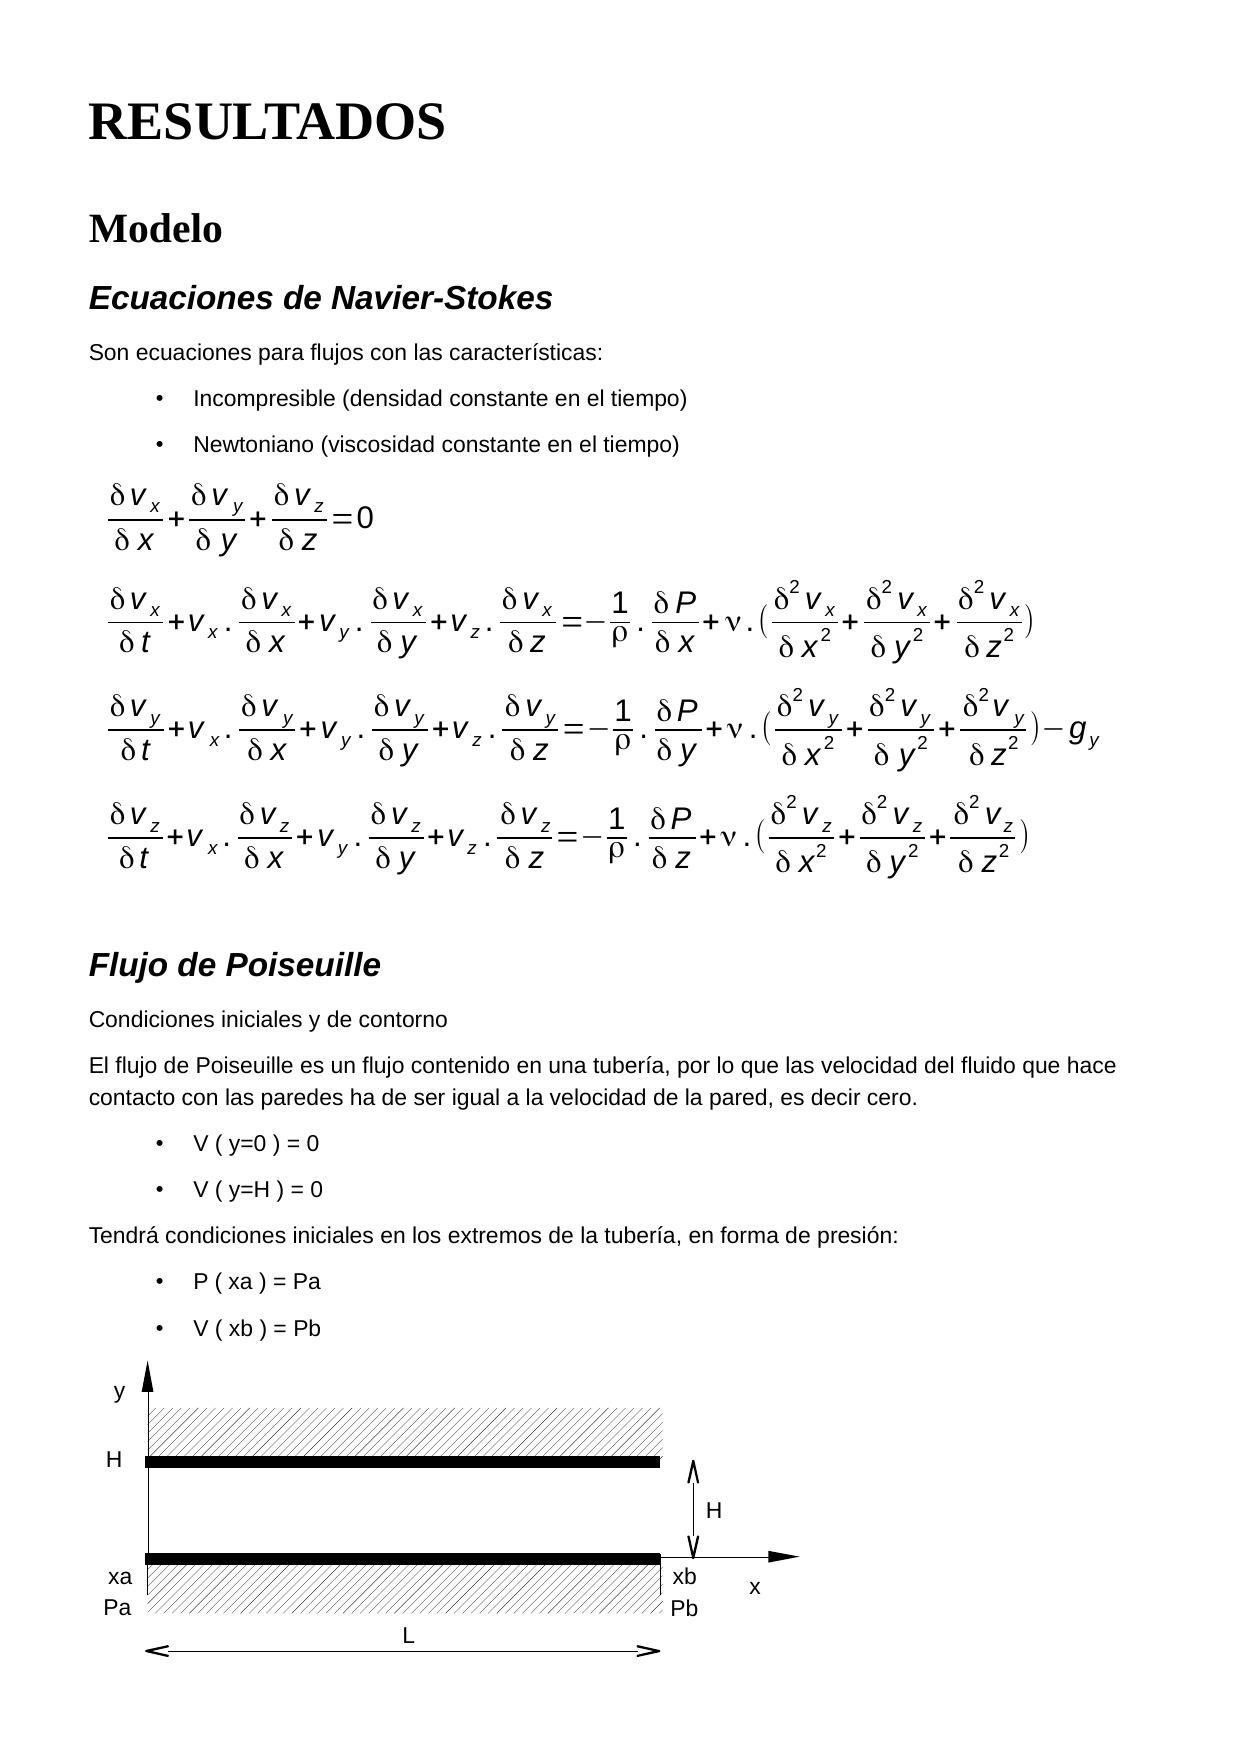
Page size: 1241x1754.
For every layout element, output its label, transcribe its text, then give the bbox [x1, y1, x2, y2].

text Flujo de Poiseuille [88, 945, 1152, 984]
text Ecuaciones de Navier-Stokes [88, 278, 1152, 316]
text Modelo [88, 203, 1152, 251]
text RESULTADOS [88, 88, 1152, 151]
list V ( xb ) = Pb [156, 1314, 1152, 1341]
list V ( y=H ) = 0 [156, 1176, 1152, 1202]
text Condiciones iniciales y de contorno [88, 1006, 1152, 1032]
list Newtoniano (viscosidad constante en el tiempo) [156, 431, 1152, 457]
list P ( xa ) = Pa [156, 1268, 1152, 1295]
text Tendrá condiciones iniciales en los extremos de la tubería, en forma de presión: [88, 1222, 1152, 1248]
text El flujo de Poiseuille es un flujo contenido en una tubería, por lo que las velocidad del fluido que hace contacto con las paredes ha de ser igual a la velocidad de la pared, es decir cero. [88, 1052, 1152, 1110]
list Incompresible (densidad constante en el tiempo) [156, 384, 1152, 411]
list V ( y=0 ) = 0 [156, 1130, 1152, 1156]
text Son ecuaciones para flujos con las características: [88, 338, 1152, 365]
